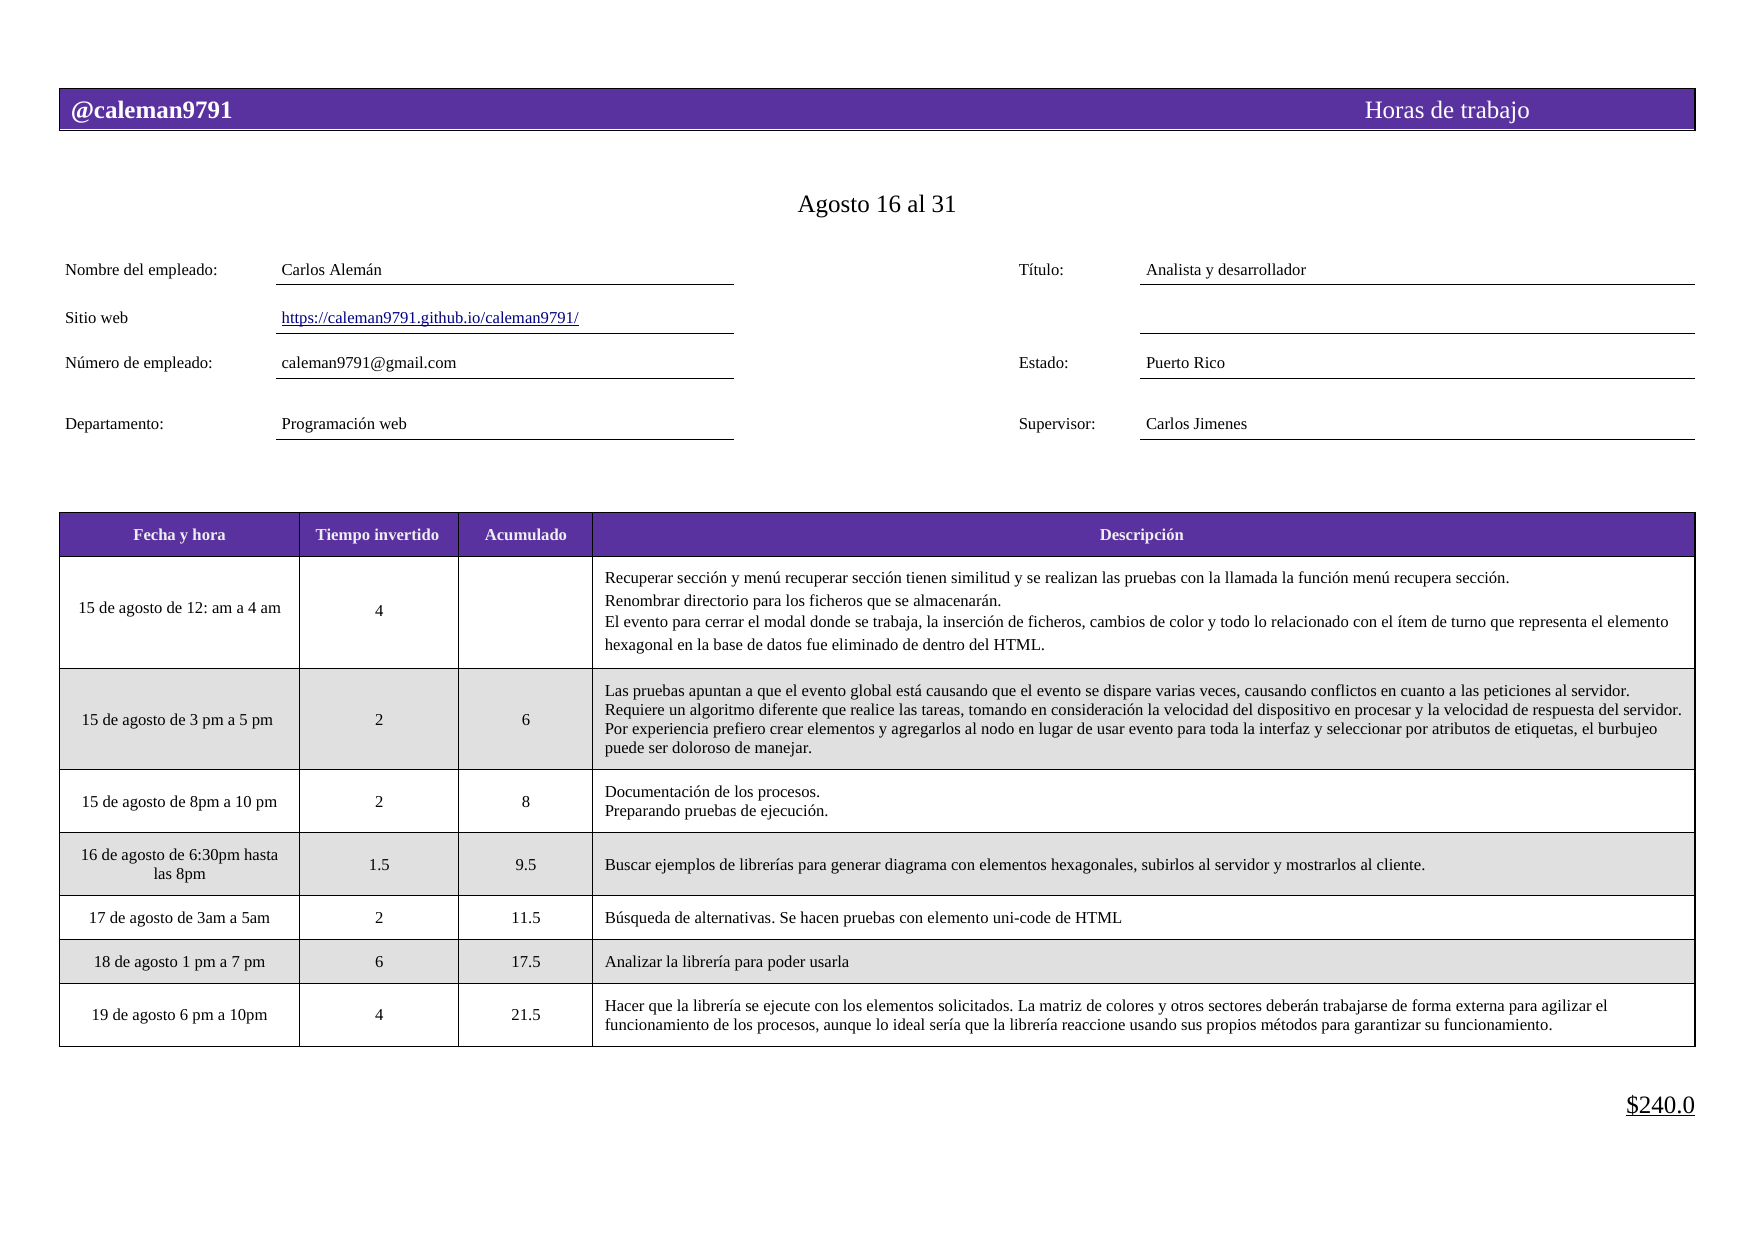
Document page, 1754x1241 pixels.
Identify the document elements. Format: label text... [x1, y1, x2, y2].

table_cell 4 [300, 557, 458, 668]
table_cell [1013, 284, 1140, 333]
table_header Analista y desarrollador [1140, 232, 1695, 284]
table_cell 2 [300, 669, 458, 769]
table_header Descripción [593, 513, 1694, 556]
table_cell 1.5 [300, 833, 458, 895]
table_header Nombre del empleado: [59, 232, 276, 284]
table_cell [734, 333, 1013, 378]
table_cell 2 [300, 896, 458, 939]
table_cell 15 de agosto de 3 pm a 5 pm [60, 669, 299, 769]
table_cell [734, 284, 1013, 333]
table_cell Analizar la librería para poder usarla [593, 940, 1694, 983]
table_cell 19 de agosto 6 pm a 10pm [60, 984, 299, 1046]
table_cell Número de empleado: [59, 333, 276, 378]
table_cell [1140, 285, 1695, 333]
table_cell 6 [300, 940, 458, 983]
table_cell Puerto Rico [1140, 334, 1695, 378]
table_cell caleman9791@gmail.com [276, 334, 733, 378]
table_cell 2 [300, 770, 458, 832]
table_cell [734, 378, 1013, 439]
table_cell https://caleman9791.github.io/caleman9791/ [276, 285, 733, 333]
table_header Tiempo invertido [300, 513, 458, 556]
table_cell 6 [459, 669, 592, 769]
table_cell 11.5 [459, 896, 592, 939]
table_cell Programación web [276, 379, 733, 439]
table_cell 15 de agosto de 8pm a 10 pm [60, 770, 299, 832]
table_cell Búsqueda de alternativas. Se hacen pruebas con elemento uni-code de HTML [593, 896, 1694, 939]
table_cell Recuperar sección y menú recuperar sección tienen similitud y se realizan las pruebas con la llamada la función menú recupera sección. Renombrar directorio para los ficheros que se almacenarán. El evento para cerrar el modal donde se trabaja, la inserción de ficheros, cambios de color y todo lo relacionado con el ítem de turno que representa el elemento hexagonal en la base de datos fue eliminado de dentro del HTML. [593, 557, 1694, 668]
table_cell 15 de agosto de 12: am a 4 am [60, 557, 299, 668]
table_cell 18 de agosto 1 pm a 7 pm [60, 940, 299, 983]
table_cell 9.5 [459, 833, 592, 895]
table_header Fecha y hora [60, 513, 299, 556]
table_header Carlos Alemán [276, 232, 733, 284]
text Agosto 16 al 31 [59, 189, 1695, 217]
table_cell Departamento: [59, 378, 276, 439]
table_cell Hacer que la librería se ejecute con los elementos solicitados. La matriz de colores y otros sectores deberán trabajarse de forma externa para agilizar el funcionamiento de los procesos, aunque lo ideal sería que la librería reaccione usando sus propios métodos para garantizar su funcionamiento. [593, 984, 1694, 1046]
table_cell 17.5 [459, 940, 592, 983]
table_cell 4 [300, 984, 458, 1046]
table_cell Buscar ejemplos de librerías para generar diagrama con elementos hexagonales, subirlos al servidor y mostrarlos al cliente. [593, 833, 1694, 895]
table_cell 8 [459, 770, 592, 832]
table_cell Estado: [1013, 333, 1140, 378]
table_cell Las pruebas apuntan a que el evento global está causando que el evento se dispare varias veces, causando conflictos en cuanto a las peticiones al servidor. Requiere un algoritmo diferente que realice las tareas, tomando en consideración la velocidad del dispositivo en procesar y la velocidad de respuesta del servidor. Por experiencia prefiero crear elementos y agregarlos al nodo en lugar de usar evento para toda la interfaz y seleccionar por atributos de etiquetas, el burbujeo puede ser doloroso de manejar. [593, 669, 1694, 769]
text $240.0 [59, 1090, 1695, 1118]
table_cell Sitio web [59, 284, 276, 333]
table_cell 17 de agosto de 3am a 5am [60, 896, 299, 939]
table_header [734, 232, 1013, 284]
table_cell 16 de agosto de 6:30pm hasta las 8pm [60, 833, 299, 895]
table_cell Supervisor: [1013, 378, 1140, 439]
table_cell 21.5 [459, 984, 592, 1046]
table_cell Carlos Jimenes [1140, 379, 1695, 439]
table_cell Documentación de los procesos. Preparando pruebas de ejecución. [593, 770, 1694, 832]
table_header Acumulado [459, 513, 592, 556]
table_cell [459, 557, 592, 668]
table_header Título: [1013, 232, 1140, 284]
